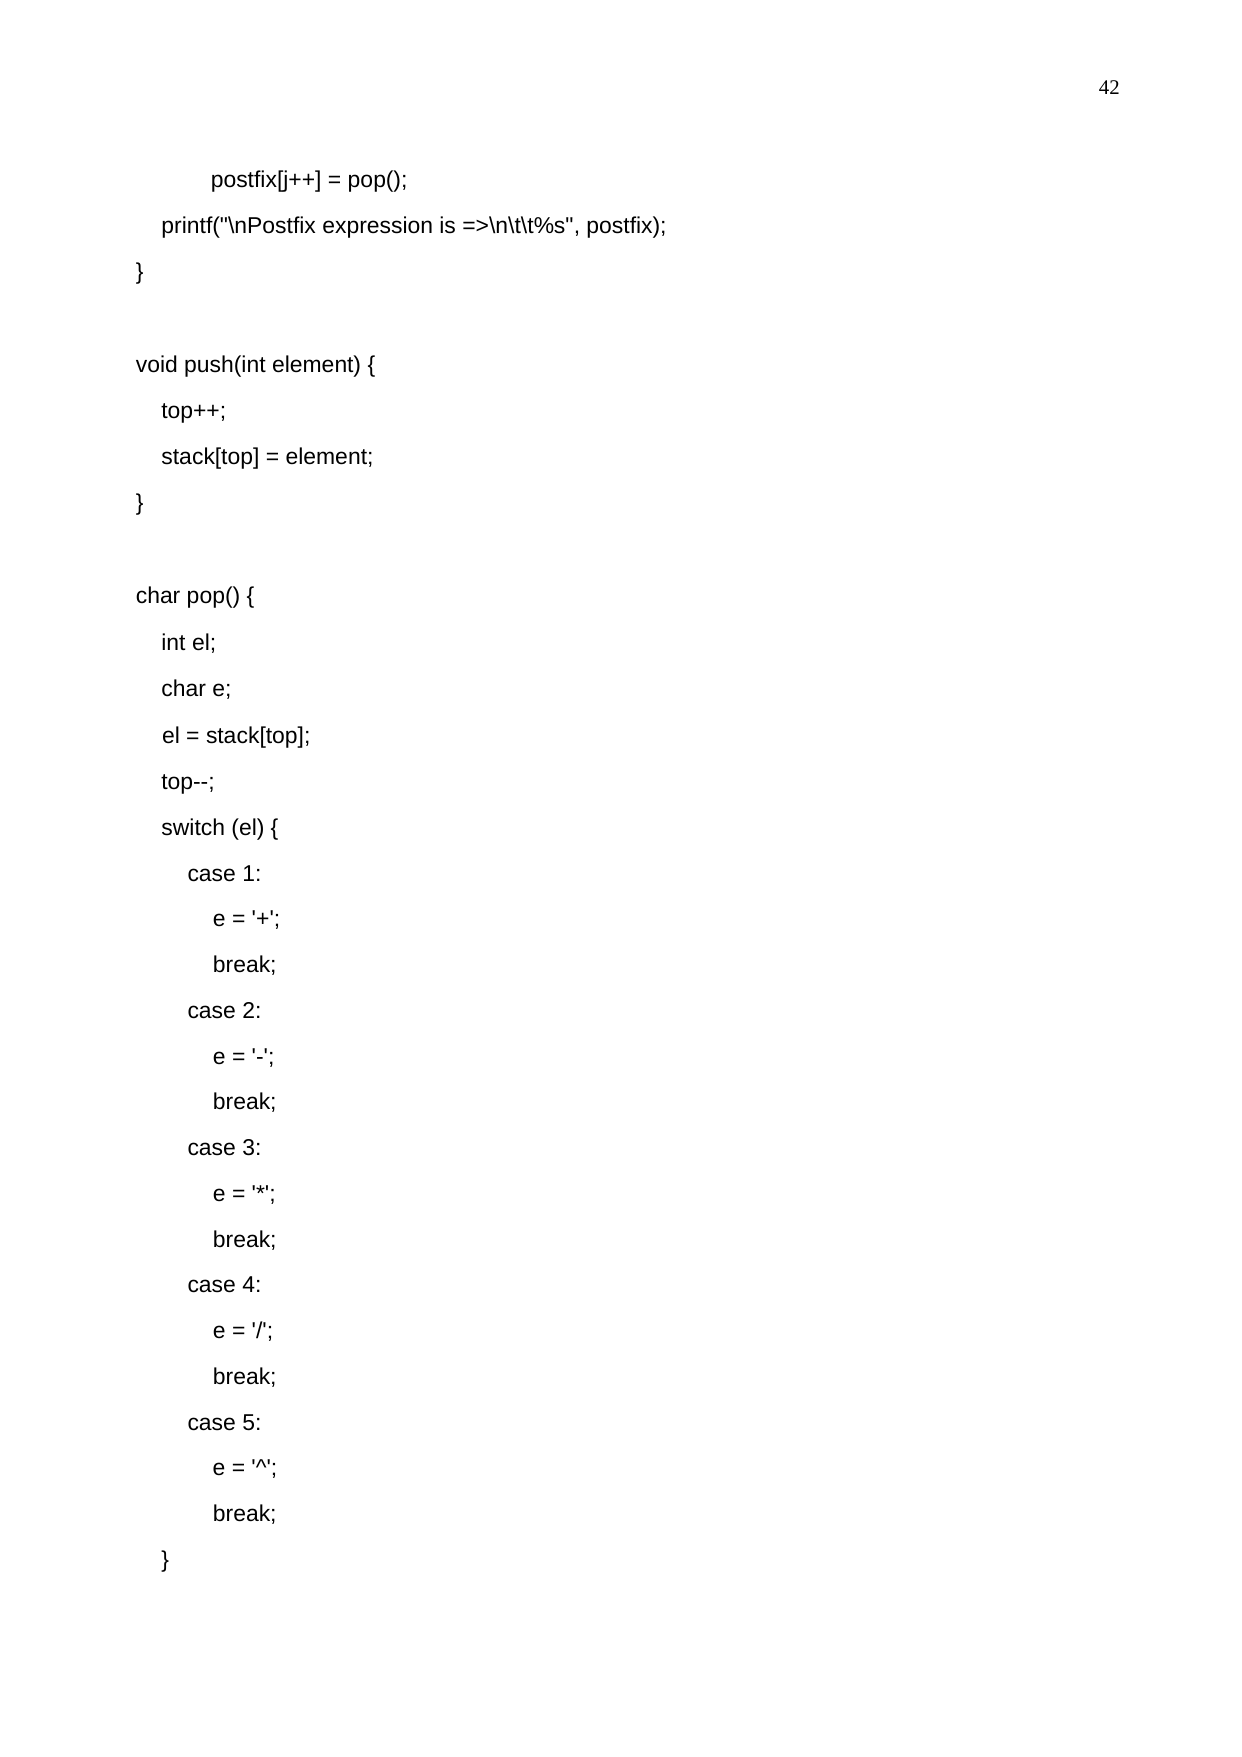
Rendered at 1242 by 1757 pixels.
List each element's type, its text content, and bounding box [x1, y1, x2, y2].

text char pop() { int el; char e; [136, 582, 259, 701]
text e = '+'; [208, 905, 284, 932]
text break; [208, 1363, 281, 1389]
text el = stack[top]; [157, 722, 314, 749]
text break; [208, 1088, 281, 1115]
text switch (el) { [161, 814, 1150, 840]
text case 3: [183, 1134, 265, 1160]
text postfix[j++] = pop(); [211, 166, 1150, 192]
text stack[top] = element; [161, 443, 1150, 469]
text e = '*'; [208, 1180, 280, 1206]
text e = '/'; [208, 1317, 277, 1343]
text } [136, 488, 1150, 515]
text e = '-'; [208, 1043, 278, 1069]
text top++; [161, 397, 1150, 423]
text printf("\nPostfix expression is =>\n\t\t%s", postfix); [161, 212, 1150, 237]
text break; [208, 951, 281, 977]
text case 1: [183, 860, 265, 886]
text break; [208, 1500, 280, 1526]
text case 2: [183, 997, 265, 1023]
text void push(int element) { [136, 351, 1150, 378]
text top--; [161, 768, 1150, 794]
text } [161, 1546, 1150, 1572]
text e = '^'; [208, 1454, 282, 1481]
text break; [208, 1226, 281, 1252]
text case 5: [183, 1409, 265, 1435]
text case 4: [183, 1271, 265, 1298]
text } [136, 258, 1150, 284]
